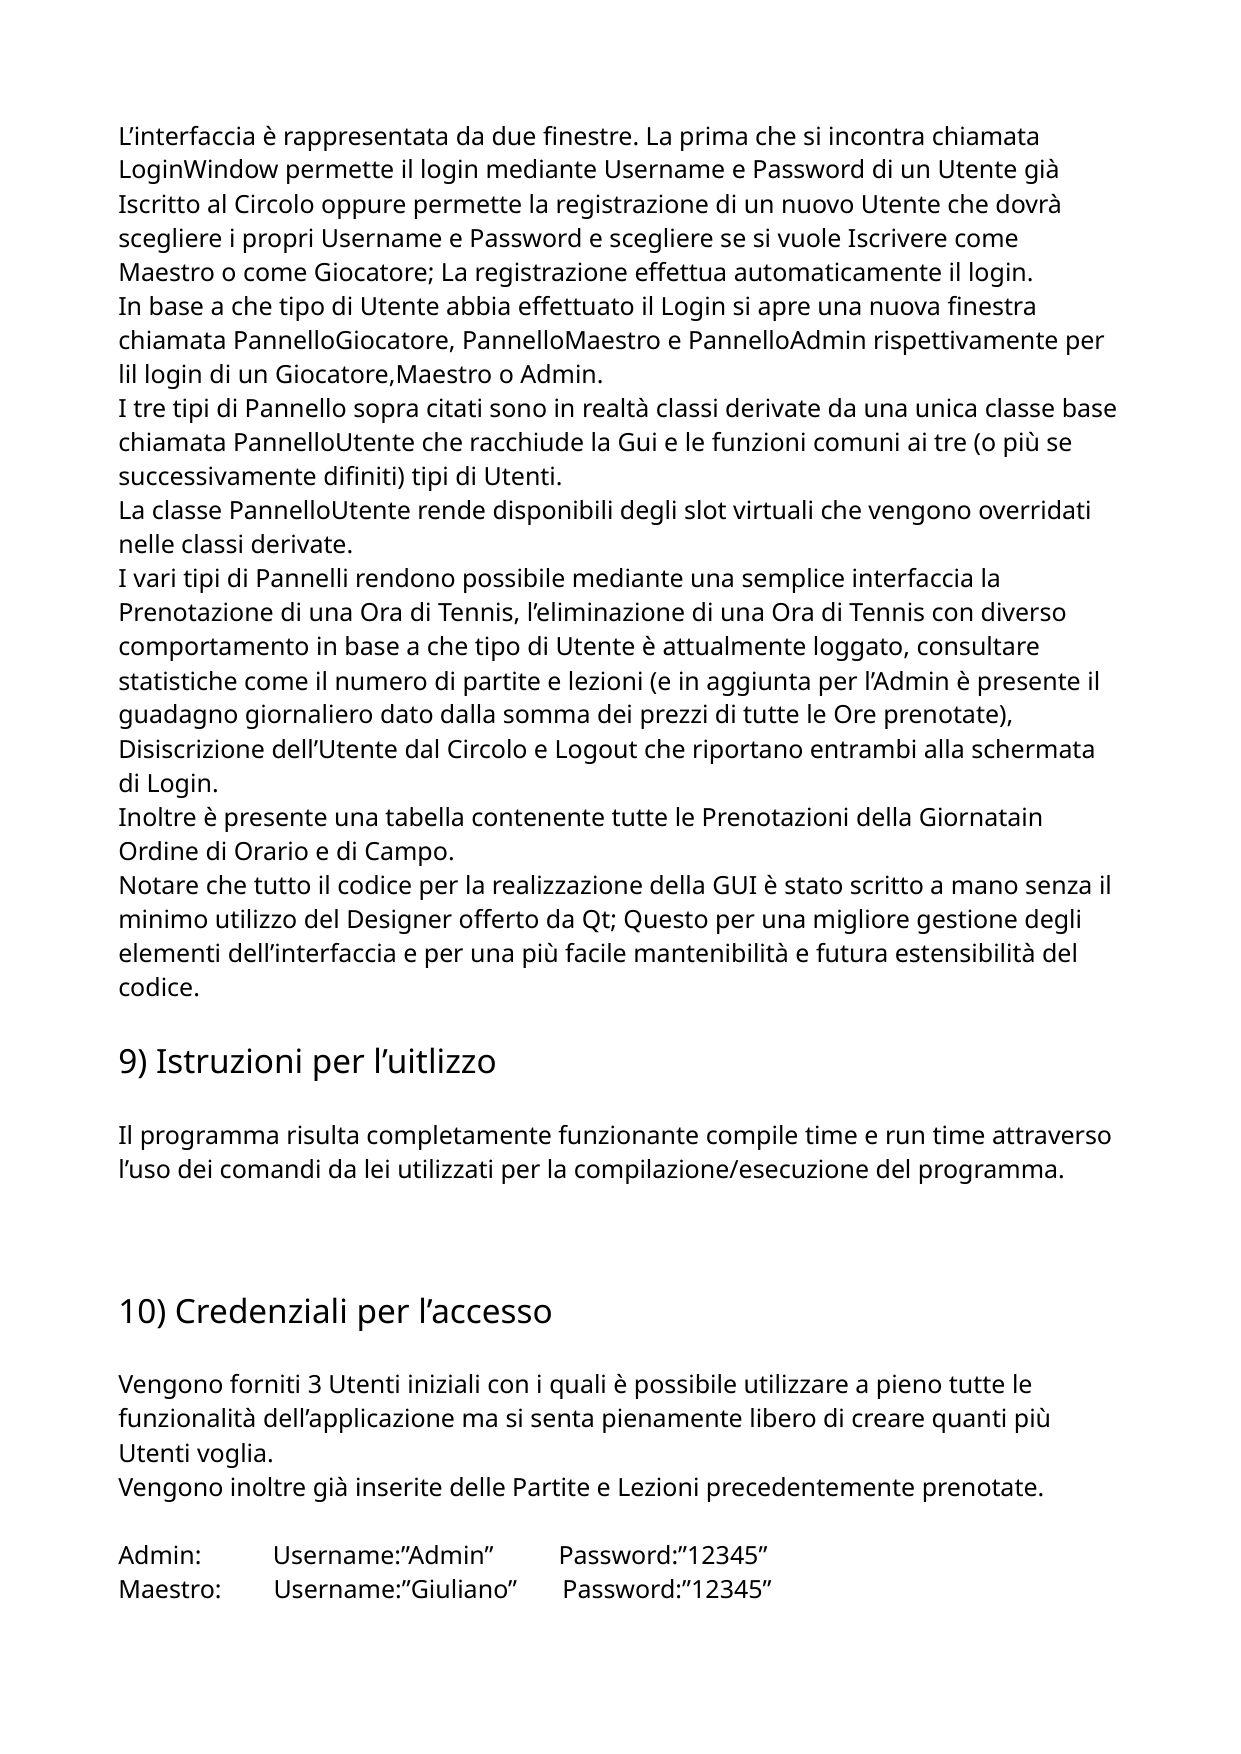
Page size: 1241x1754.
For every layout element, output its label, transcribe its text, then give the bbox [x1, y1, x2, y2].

text Vengono inoltre già inserite delle Partite e Lezioni precedentemente prenotate. [118, 1469, 1122, 1503]
text Il programma risulta completamente funzionante compile time e run time attraverso l’uso dei comandi da lei utilizzati per la compilazione/esecuzione del programma. [118, 1117, 1122, 1185]
text In base a che tipo di Utente abbia effettuato il Login si apre una nuova finestra chiamata PannelloGiocatore, PannelloMaestro e PannelloAdmin rispettivamente per lil login di un Giocatore,Maestro o Admin. [118, 288, 1122, 391]
text Inoltre è presente una tabella contenente tutte le Prenotazioni della Giornatain Ordine di Orario e di Campo. [118, 799, 1122, 867]
text I tre tipi di Pannello sopra citati sono in realtà classi derivate da una unica classe base chiamata PannelloUtente che racchiude la Gui e le funzioni comuni ai tre (o più se successivamente difiniti) tipi di Utenti. [118, 391, 1122, 493]
text 9) Istruzioni per l’uitlizzo [118, 1038, 1122, 1083]
text I vari tipi di Pannelli rendono possibile mediante una semplice interfaccia la Prenotazione di una Ora di Tennis, l’eliminazione di una Ora di Tennis con diverso comportamento in base a che tipo di Utente è attualmente loggato, consultare statistiche come il numero di partite e lezioni (e in aggiunta per l’Admin è presente il guadagno giornaliero dato dalla somma dei prezzi di tutte le Ore prenotate), Disiscrizione dell’Utente dal Circolo e Logout che riportano entrambi alla schermata di Login. [118, 561, 1122, 799]
text Admin: Username:”Admin” Password:”12345” [118, 1537, 1122, 1571]
text Maestro: Username:”Giuliano” Password:”12345” [118, 1571, 1122, 1606]
text L’interfaccia è rappresentata da due finestre. La prima che si incontra chiamata LoginWindow permette il login mediante Username e Password di un Utente già Iscritto al Circolo oppure permette la registrazione di un nuovo Utente che dovrà scegliere i propri Username e Password e scegliere se si vuole Iscrivere come Maestro o come Giocatore; La registrazione effettua automaticamente il login. [118, 118, 1122, 288]
text 10) Credenziali per l’accesso [118, 1288, 1122, 1333]
text Notare che tutto il codice per la realizzazione della GUI è stato scritto a mano senza il minimo utilizzo del Designer offerto da Qt; Questo per una migliore gestione degli elementi dell’interfaccia e per una più facile mantenibilità e futura estensibilità del codice. [118, 867, 1122, 1004]
text Vengono forniti 3 Utenti iniziali con i quali è possibile utilizzare a pieno tutte le funzionalità dell’applicazione ma si senta pienamente libero di creare quanti più Utenti voglia. [118, 1367, 1122, 1469]
text La classe PannelloUtente rende disponibili degli slot virtuali che vengono overridati nelle classi derivate. [118, 493, 1122, 561]
